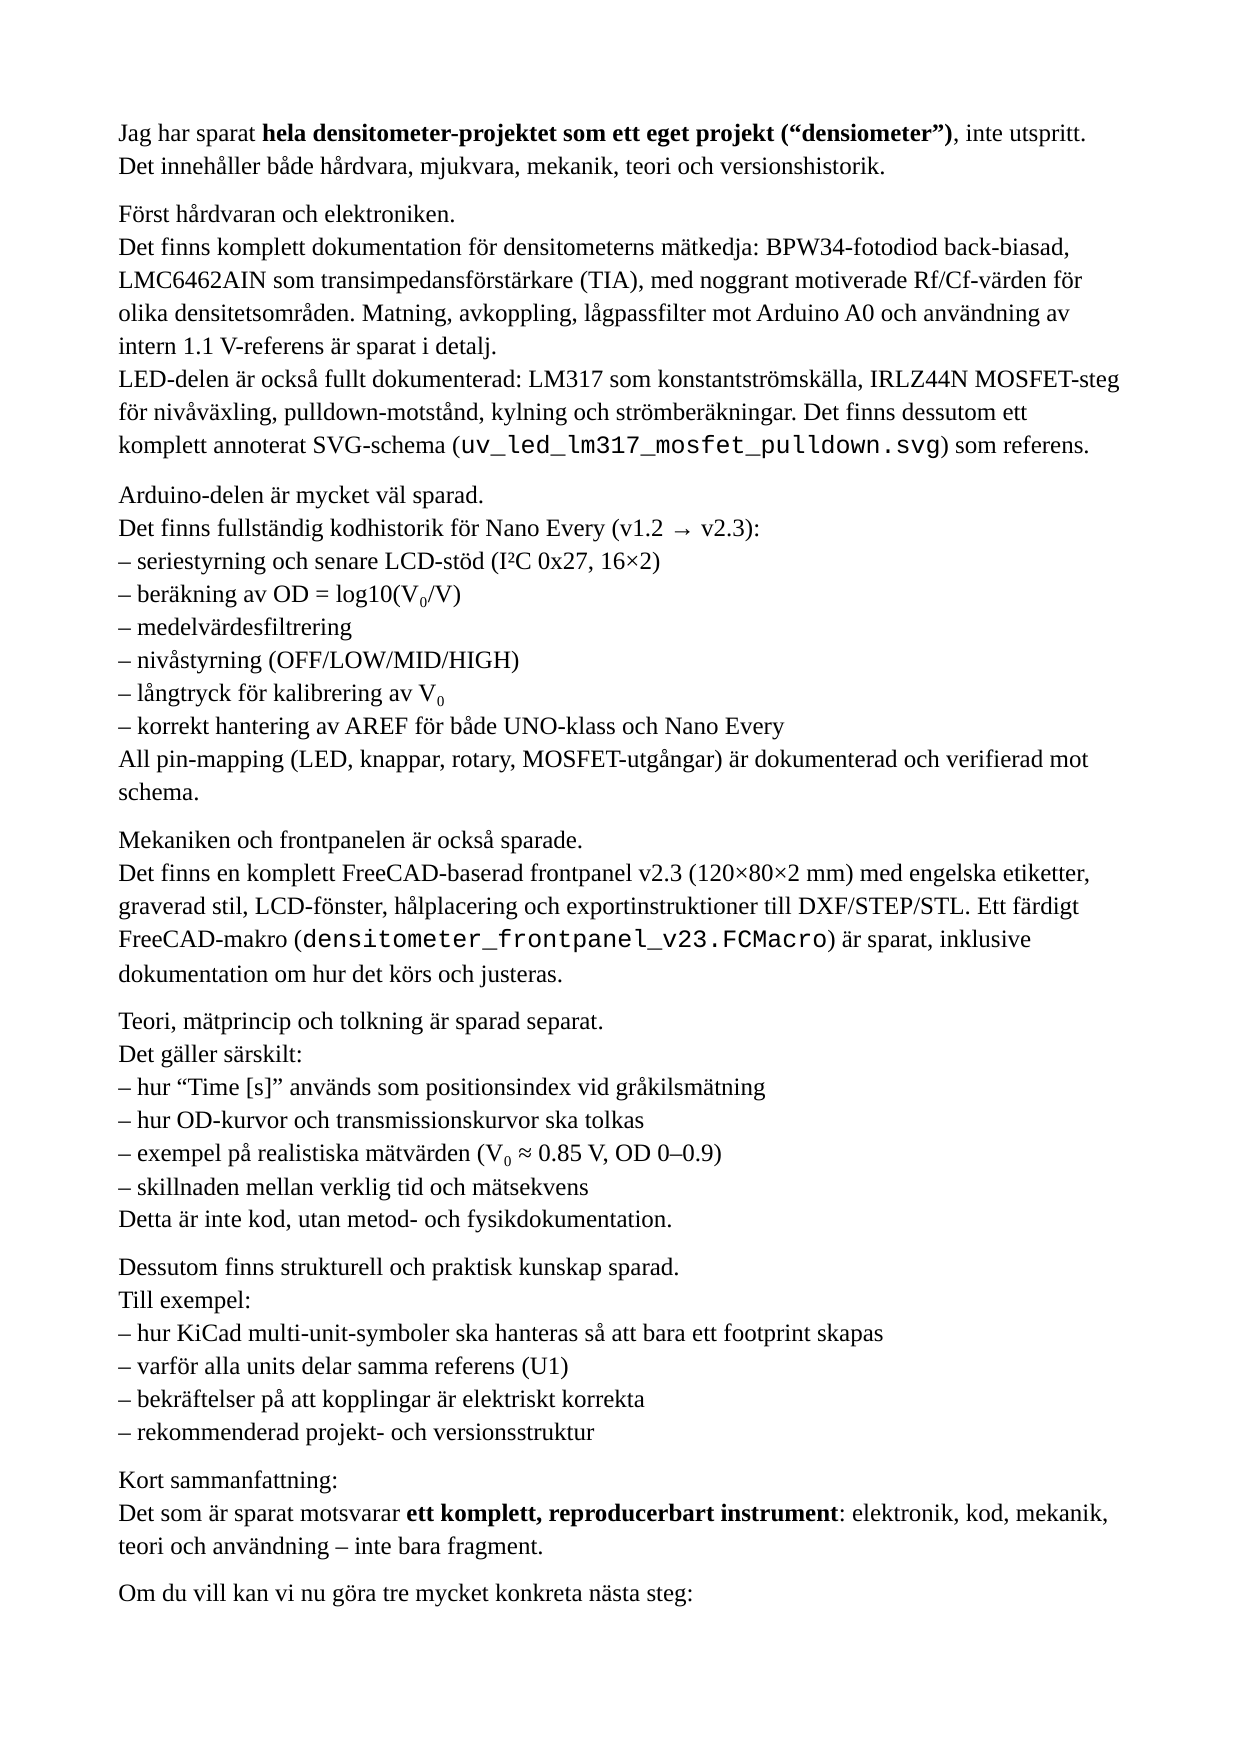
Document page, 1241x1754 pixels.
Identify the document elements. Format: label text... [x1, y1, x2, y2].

text Arduino-delen är mycket väl sparad. Det finns fullständig kodhistorik för Nano Every (v1.2 → v2.3): – seriestyrning och senare LCD-stöd (I²C 0x27, 16×2) – beräkning av OD = log10(V₀/V) – medelvärdesfiltrering – nivåstyrning (OFF/LOW/MID/HIGH) – långtryck för kalibrering av V₀ – korrekt hantering av AREF för både UNO-klass och Nano Every All pin-mapping (LED, knappar, rotary, MOSFET-utgångar) är dokumenterad och verifierad mot schema. [118, 480, 1122, 806]
text Mekaniken och frontpanelen är också sparade. Det finns en komplett FreeCAD-baserad frontpanel v2.3 (120×80×2 mm) med engelska etiketter, graverad stil, LCD-fönster, hålplacering och exportinstruktioner till DXF/STEP/STL. Ett färdigt FreeCAD-makro (densitometer_frontpanel_v23.FCMacro) är sparat, inklusive dokumentation om hur det körs och justeras. [118, 825, 1122, 988]
text Dessutom finns strukturell och praktisk kunskap sparad. Till exempel: – hur KiCad multi-unit-symboler ska hanteras så att bara ett footprint skapas – varför alla units delar samma referens (U1) – bekräftelser på att kopplingar är elektriskt korrekta – rekommenderad projekt- och versionsstruktur [118, 1252, 1122, 1446]
text Teori, mätprincip och tolkning är sparad separat. Det gäller särskilt: – hur “Time [s]” används som positionsindex vid gråkilsmätning – hur OD-kurvor och transmissionskurvor ska tolkas – exempel på realistiska mätvärden (V₀ ≈ 0.85 V, OD 0–0.9) – skillnaden mellan verklig tid och mätsekvens Detta är inte kod, utan metod- och fysikdokumentation. [118, 1006, 1122, 1233]
text Kort sammanfattning: Det som är sparat motsvarar ett komplett, reproducerbart instrument: elektronik, kod, mekanik, teori och användning – inte bara fragment. [118, 1465, 1122, 1560]
text Jag har sparat hela densitometer-projektet som ett eget projekt (“densiometer”), inte utspritt. Det innehåller både hårdvara, mjukvara, mekanik, teori och versionshistorik. [118, 118, 1122, 180]
text Först hårdvaran och elektroniken. Det finns komplett dokumentation för densitometerns mätkedja: BPW34-fotodiod back-biasad, LMC6462AIN som transimpedansförstärkare (TIA), med noggrant motiverade Rf/Cf-värden för olika densitetsområden. Matning, avkoppling, lågpassfilter mot Arduino A0 och användning av intern 1.1 V-referens är sparat i detalj. LED-delen är också fullt dokumenterad: LM317 som konstantströmskälla, IRLZ44N MOSFET-steg för nivåväxling, pulldown-motstånd, kylning och strömberäkningar. Det finns dessutom ett komplett annoterat SVG-schema (uv_led_lm317_mosfet_pulldown.svg) som referens. [118, 199, 1122, 461]
text Om du vill kan vi nu göra tre mycket konkreta nästa steg: [118, 1578, 1122, 1607]
